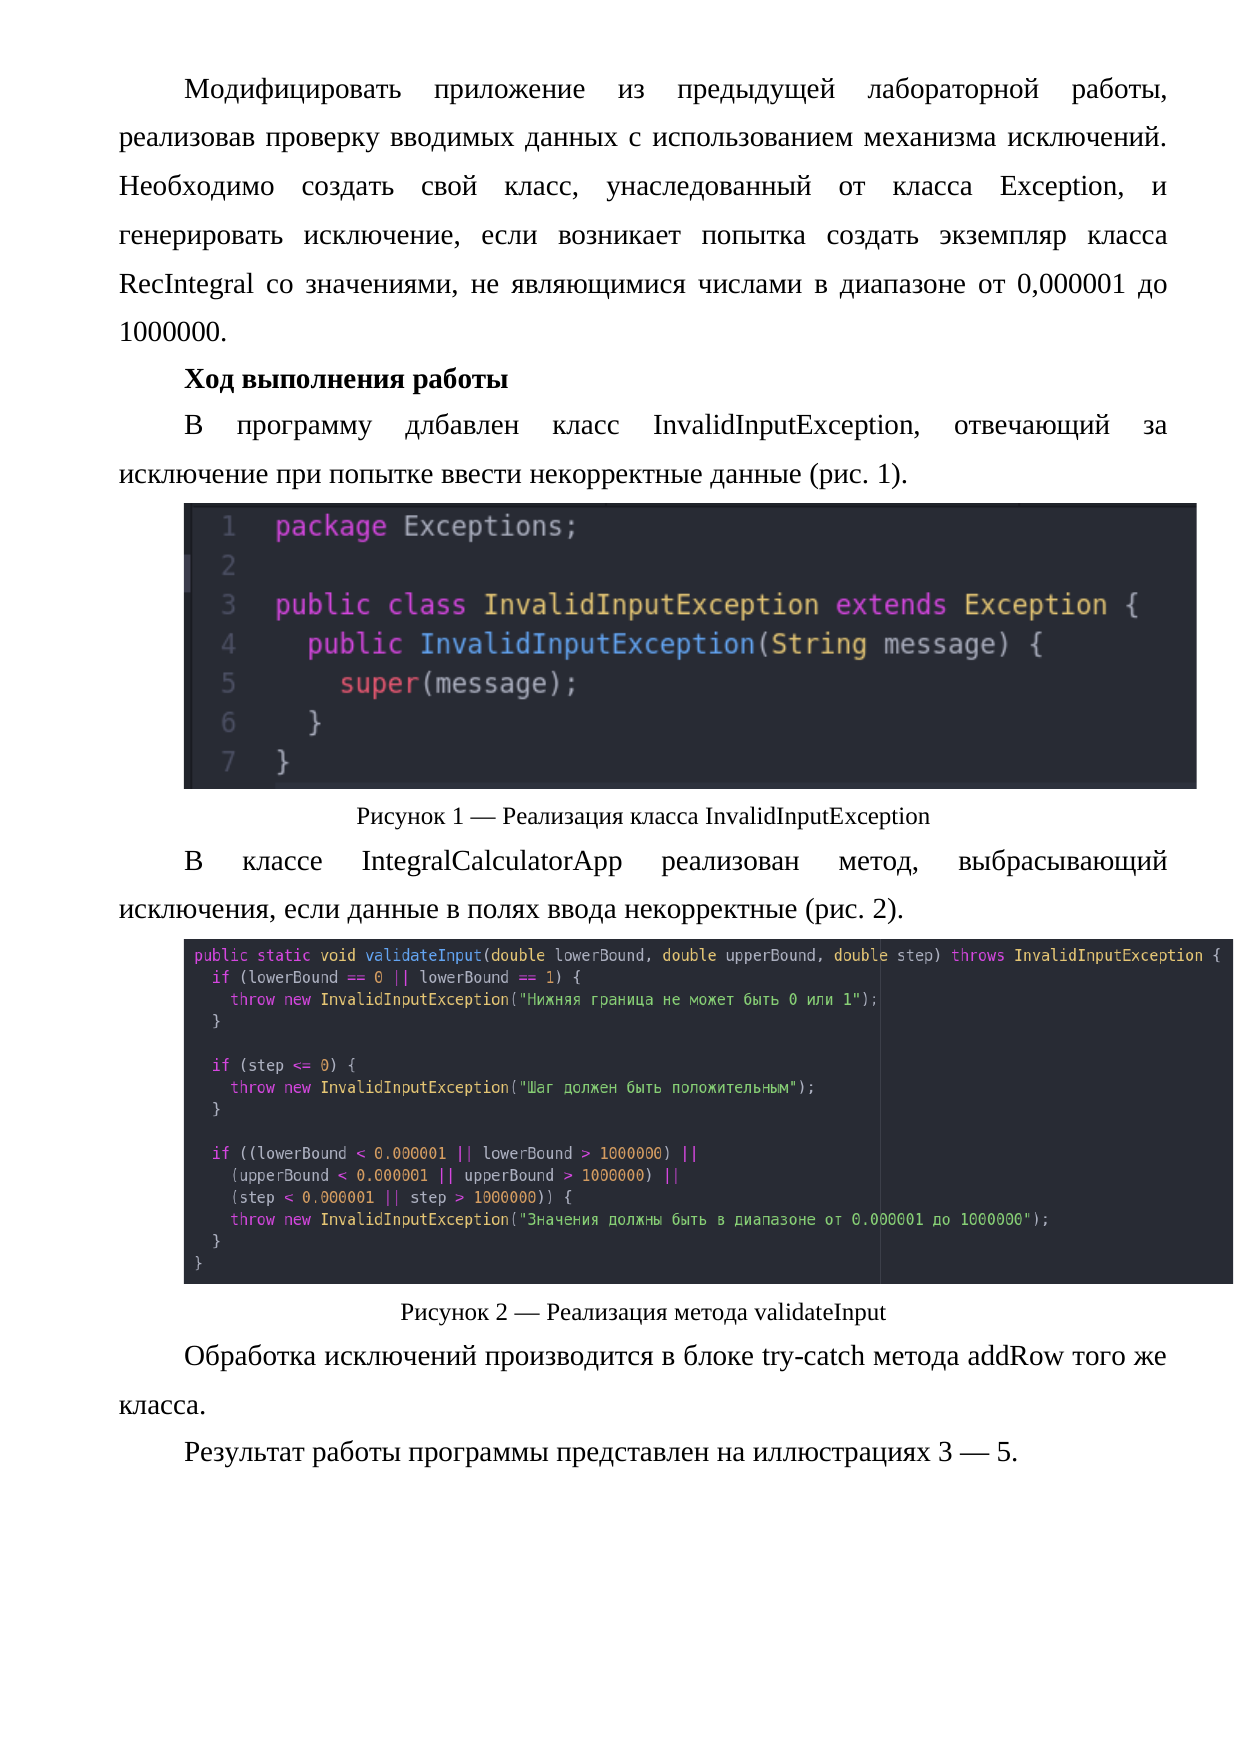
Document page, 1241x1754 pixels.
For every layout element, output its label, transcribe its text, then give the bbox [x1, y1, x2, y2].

text Рисунок 1 — Реализация класса InvalidInputException [118, 504, 1168, 830]
picture [183, 939, 1234, 1284]
text Обработка исключений производится в блоке try-catch метода addRow того же класса. [118, 1340, 1168, 1421]
text Ход выполнения работы [118, 362, 1168, 395]
text В программу длбавлен класс InvalidInputException, отвечающий за исключение при попытке ввести некорректные данные (рис. 1). [118, 409, 1168, 490]
text Результат работы программы представлен на иллюстрациях 3 — 5. [118, 1435, 1168, 1467]
text Модифицировать приложение из предыдущей лабораторной работы, реализовав проверку вводимых данных с использованием механизма исключений. Необходимо создать свой класс, унаследованный от класса Exception, и генерировать исключение, если возникает попытка создать экземпляр класса RecIntegral со значениями, не являющимися числами в диапазоне от 0,000001 до 1000000. [118, 72, 1168, 348]
text Рисунок 2 — Реализация метода validateInput [118, 939, 1168, 1326]
picture [183, 503, 1197, 789]
text В классе IntegralCalculatorApp реализован метод, выбрасывающий исключения, если данные в полях ввода некорректные (рис. 2). [118, 844, 1168, 925]
